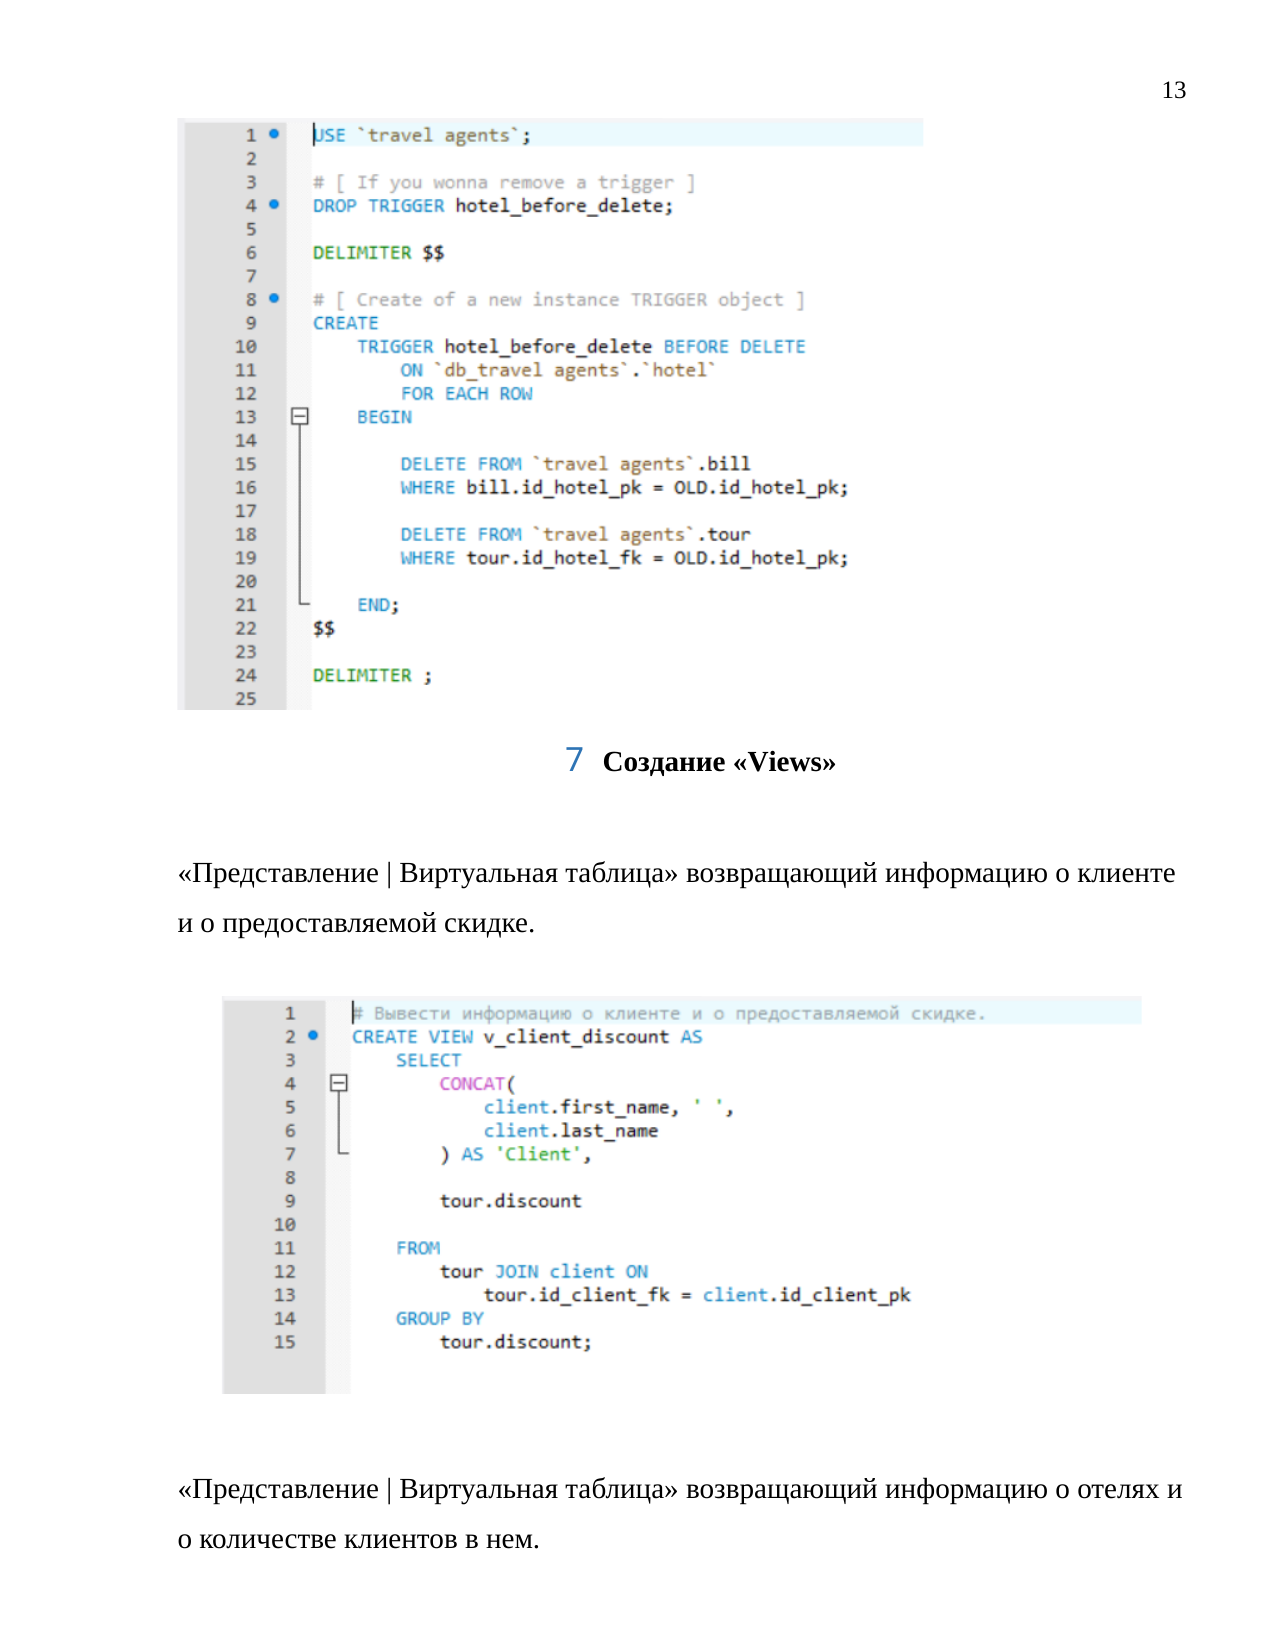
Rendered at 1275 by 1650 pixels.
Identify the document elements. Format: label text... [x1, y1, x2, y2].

list Создание «Views» [215, 736, 1186, 782]
text «Представление | Виртуальная таблица» возвращающий информацию о клиенте и о предоставляемой скидке. [177, 855, 1186, 938]
text «Представление | Виртуальная таблица» возвращающий информацию о отелях и о количестве клиентов в нем. [177, 1471, 1186, 1555]
